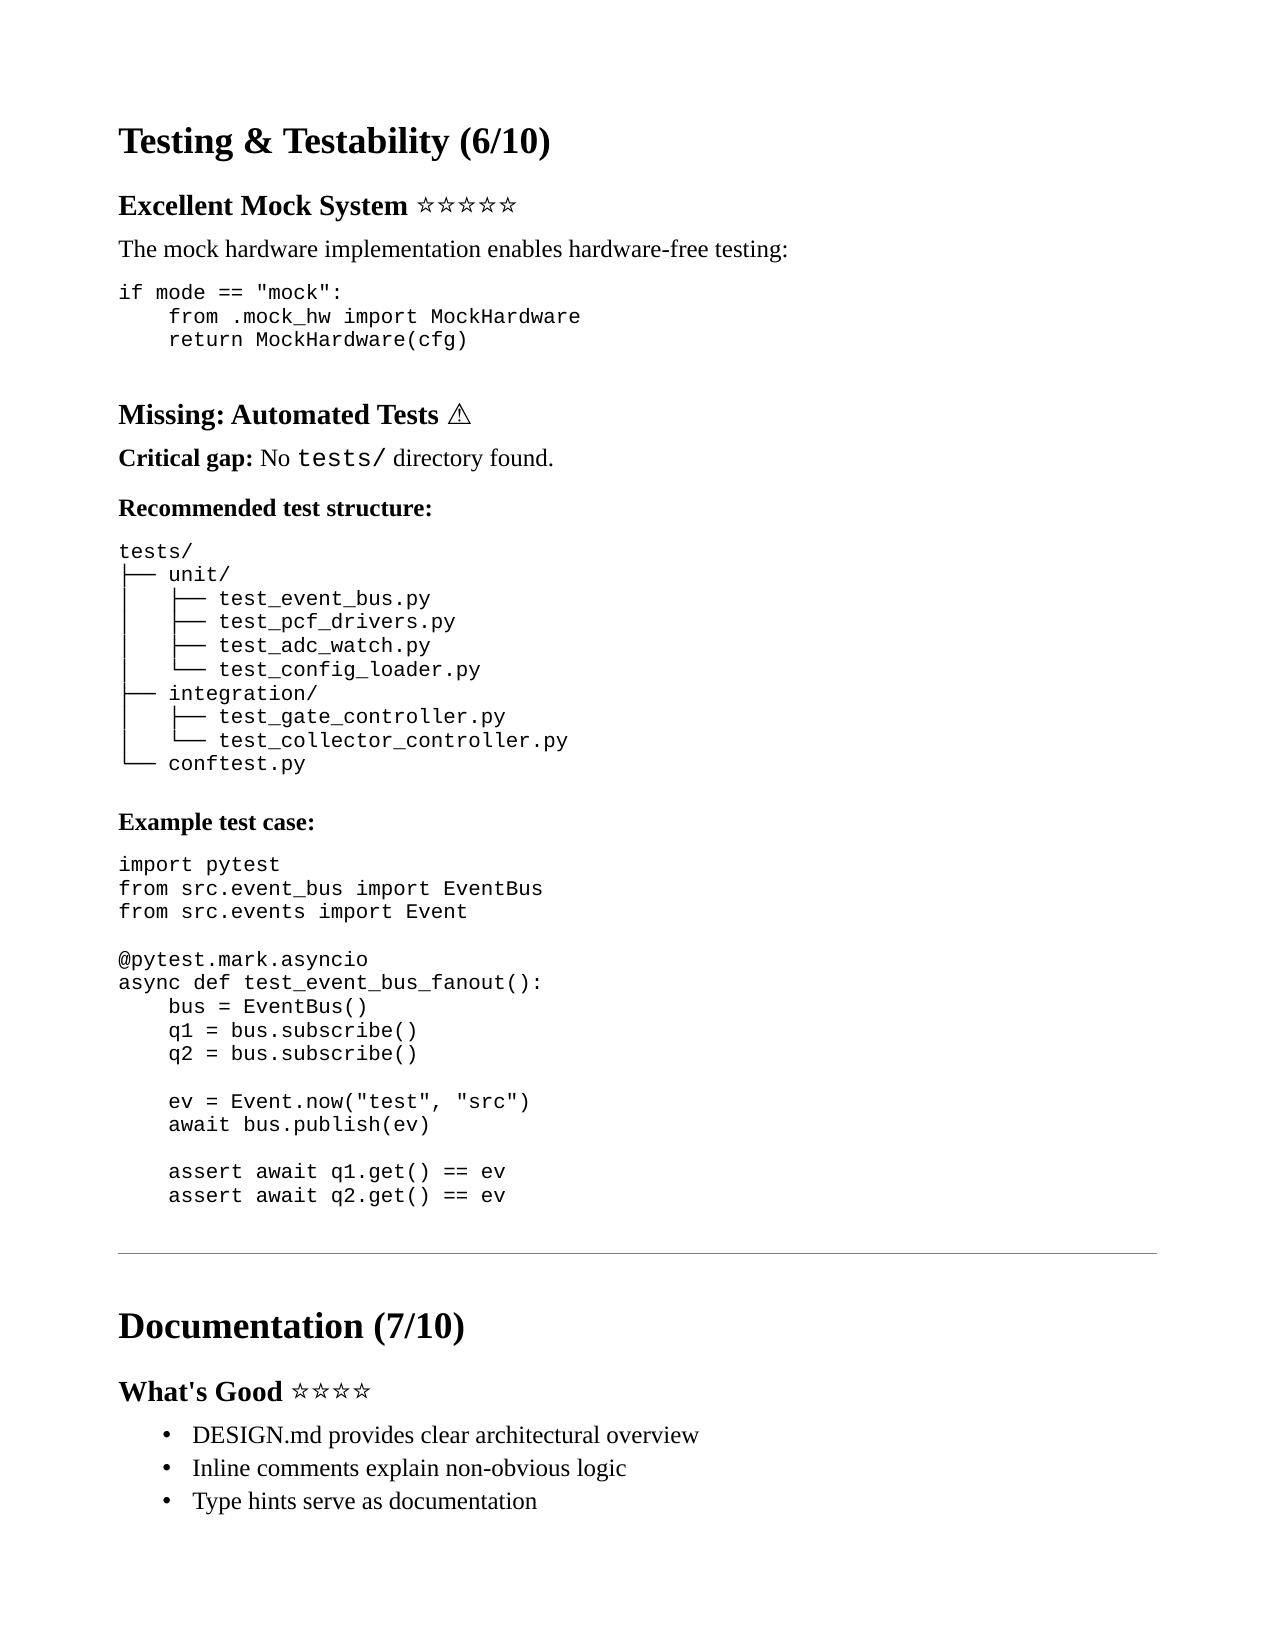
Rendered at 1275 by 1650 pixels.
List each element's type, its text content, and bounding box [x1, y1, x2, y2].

text │ ├── test_event_bus.py [125, 588, 174, 612]
text └── conftest.py [118, 753, 1157, 777]
text assert await q2.get() == ev [118, 1185, 1157, 1209]
text import pytest [118, 854, 1157, 878]
text await bus.publish(ev) [118, 1114, 1157, 1138]
text ├── unit/ [118, 564, 1157, 588]
text async def test_event_bus_fanout(): [118, 972, 1157, 996]
text │ ├── test_adc_watch.py [118, 635, 1157, 659]
text return MockHardware(cfg) [118, 329, 1157, 353]
text bus = EventBus() [118, 996, 1157, 1020]
list DESIGN.md provides clear architectural overview [162, 1420, 1157, 1448]
list Inline comments explain non-obvious logic [162, 1453, 1157, 1481]
text from src.events import Event [118, 901, 1157, 925]
text │ ├── test_pcf_drivers.py [118, 612, 1157, 635]
text │ └── test_config_loader.py [125, 659, 1157, 682]
text │ └── test_collector_controller.py [125, 730, 1157, 753]
text Example test case: [118, 807, 1157, 835]
text if mode == "mock": [118, 282, 1157, 306]
text q2 = bus.subscribe() [118, 1043, 1157, 1067]
subtitle Documentation (7/10) [118, 1303, 1157, 1347]
text ev = Event.now("test", "src") [118, 1091, 1157, 1114]
subtitle Testing & Testability (6/10) [118, 118, 1157, 161]
text Recommended test structure: [118, 493, 1157, 522]
text from src.event_bus import EventBus [118, 878, 1157, 901]
subtitle Excellent Mock System ⭐⭐⭐⭐⭐ [118, 188, 1157, 222]
text from .mock_hw import MockHardware [118, 306, 1157, 329]
text The mock hardware implementation enables hardware-free testing: [118, 234, 1157, 263]
text │ ├── test_gate_controller.py [118, 706, 1157, 730]
subtitle What's Good ⭐⭐⭐⭐ [118, 1374, 1157, 1407]
text @pytest.mark.asyncio [118, 949, 1157, 972]
list Type hints serve as documentation [162, 1486, 1157, 1514]
text q1 = bus.subscribe() [118, 1020, 1157, 1043]
text ├── integration/ [118, 682, 1157, 706]
subtitle Missing: Automated Tests ⚠️ [118, 397, 1157, 431]
text assert await q1.get() == ev [118, 1162, 1157, 1185]
text Critical gap: No tests/ directory found. [118, 443, 1157, 474]
text tests/ [118, 541, 1157, 564]
text │ ├── test_event_bus.py [175, 588, 1157, 612]
